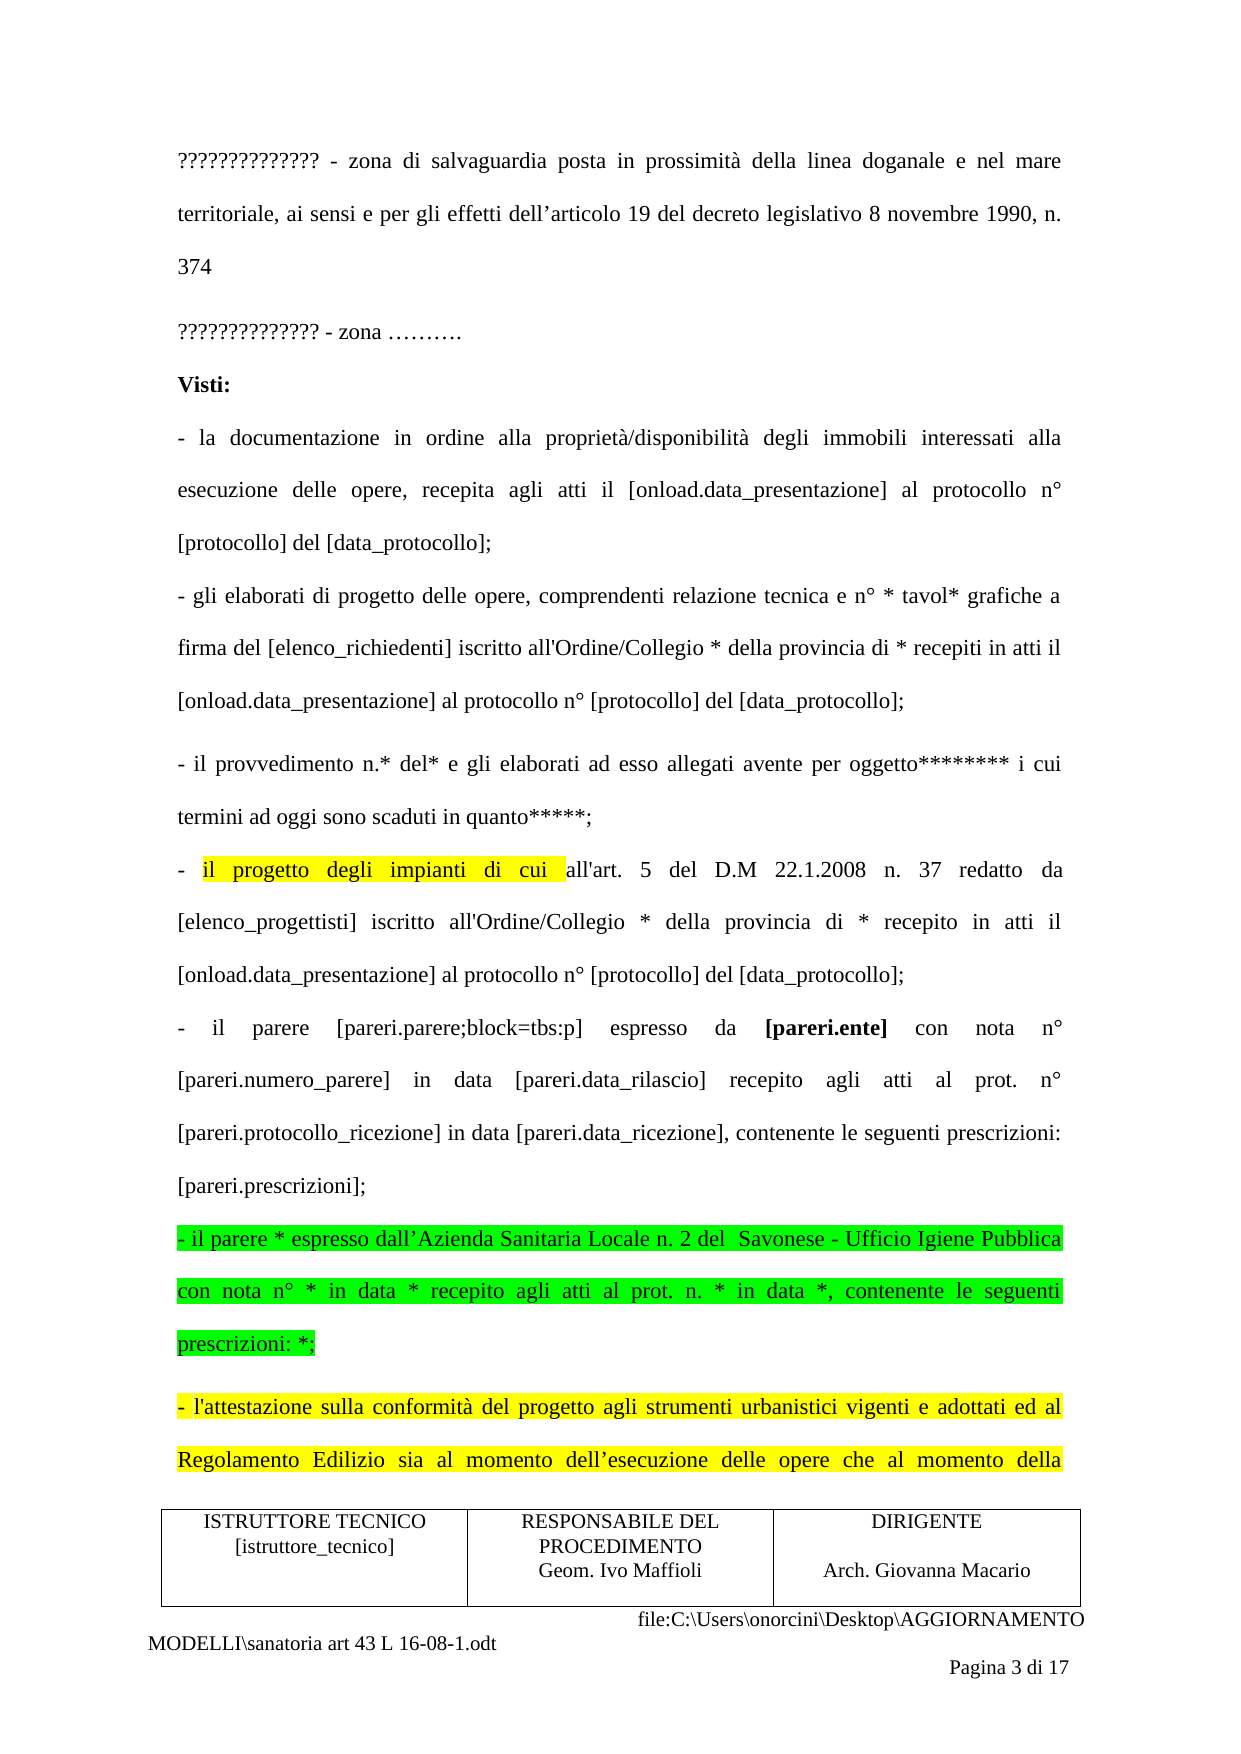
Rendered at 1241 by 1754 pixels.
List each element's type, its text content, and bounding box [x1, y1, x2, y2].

text - gli elaborati di progetto delle opere, comprendenti relazione tecnica e n° * tavol* grafiche a firma del [elenco_richiedenti] iscritto all'Ordine/Collegio * della provincia di * recepiti in atti il [onload.data_presentazione] al protocollo n° [protocollo] del [data_protocollo]; [177, 582, 1063, 713]
text - il progetto degli impianti di cui all'art. 5 del D.M 22.1.2008 n. 37 redatto da [elenco_progettisti] iscritto all'Ordine/Collegio * della provincia di * recepito in atti il [onload.data_presentazione] al protocollo n° [protocollo] del [data_protocollo]; [177, 856, 1063, 987]
text - l'attestazione sulla conformità del progetto agli strumenti urbanistici vigenti e adottati ed al Regolamento Edilizio sia al momento dell’esecuzione delle opere che al momento della [177, 1393, 1063, 1472]
text - il parere [pareri.parere;block=tbs:p] espresso da [pareri.ente] con nota n° [pareri.numero_parere] in data [pareri.data_rilascio] recepito agli atti al prot. n° [pareri.protocollo_ricezione] in data [pareri.data_ricezione], contenente le seguenti prescrizioni: [pareri.prescrizioni]; [177, 1014, 1063, 1198]
text - il parere * espresso dall’Azienda Sanitaria Locale n. 2 del Savonese - Ufficio Igiene Pubblica con nota n° * in data * recepito agli atti al prot. n. * in data *, contenente le seguenti prescrizioni: *; [177, 1225, 1063, 1356]
text ?????????????? - zona ………. [177, 318, 1063, 344]
text - la documentazione in ordine alla proprietà/disponibilità degli immobili interessati alla esecuzione delle opere, recepita agli atti il [onload.data_presentazione] al protocollo n° [protocollo] del [data_protocollo]; [177, 424, 1063, 555]
text - il provvedimento n.* del* e gli elaborati ad esso allegati avente per oggetto******** i cui termini ad oggi sono scaduti in quanto*****; [177, 750, 1063, 829]
text ?????????????? - zona di salvaguardia posta in prossimità della linea doganale e nel mare territoriale, ai sensi e per gli effetti dell’articolo 19 del decreto legislativo 8 novembre 1990, n. 374 [177, 148, 1063, 279]
text Visti: [177, 371, 1063, 397]
